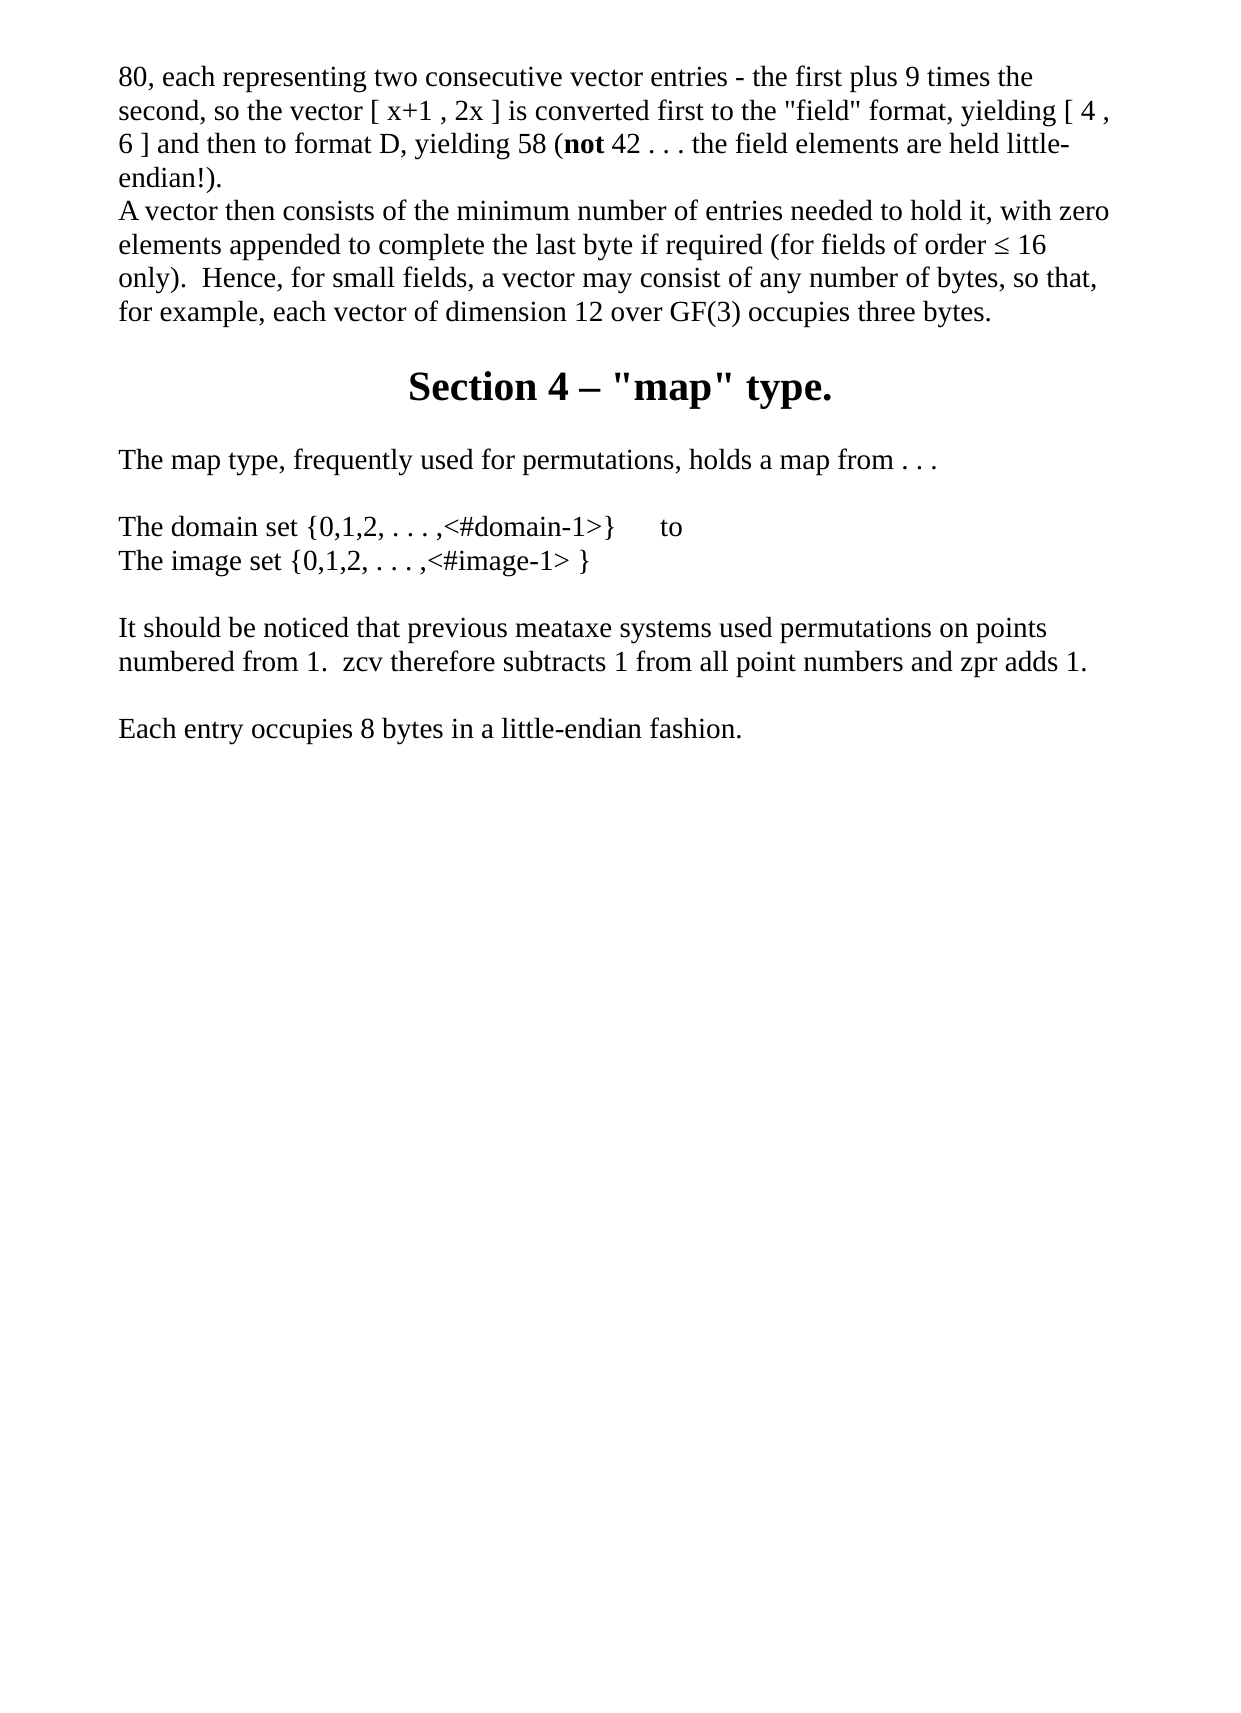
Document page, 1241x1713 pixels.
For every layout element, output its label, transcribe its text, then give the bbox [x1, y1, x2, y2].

text It should be noticed that previous meataxe systems used permutations on points numbered from 1. zcv therefore subtracts 1 from all point numbers and zpr adds 1. [118, 610, 1122, 677]
text Section 4 – "map" type. [118, 361, 1122, 409]
text The map type, frequently used for permutations, holds a map from . . . [118, 442, 1122, 476]
text Each entry occupies 8 bytes in a little-endian fashion. [118, 711, 1122, 744]
text The image set {0,1,2, . . . ,<#image-1> } [118, 543, 1122, 577]
text The domain set {0,1,2, . . . ,<#domain-1>} to [118, 509, 1122, 543]
text 80, each representing two consecutive vector entries - the first plus 9 times the second, so the vector [ x+1 , 2x ] is converted first to the "field" format, yielding [ 4 , 6 ] and then to format D, yielding 58 (not 42 . . . the field elements are held little-endian!). [118, 59, 1122, 193]
text A vector then consists of the minimum number of entries needed to hold it, with zero elements appended to complete the last byte if required (for fields of order ≤ 16 only). Hence, for small fields, a vector may consist of any number of bytes, so that, for example, each vector of dimension 12 over GF(3) occupies three bytes. [118, 193, 1122, 327]
